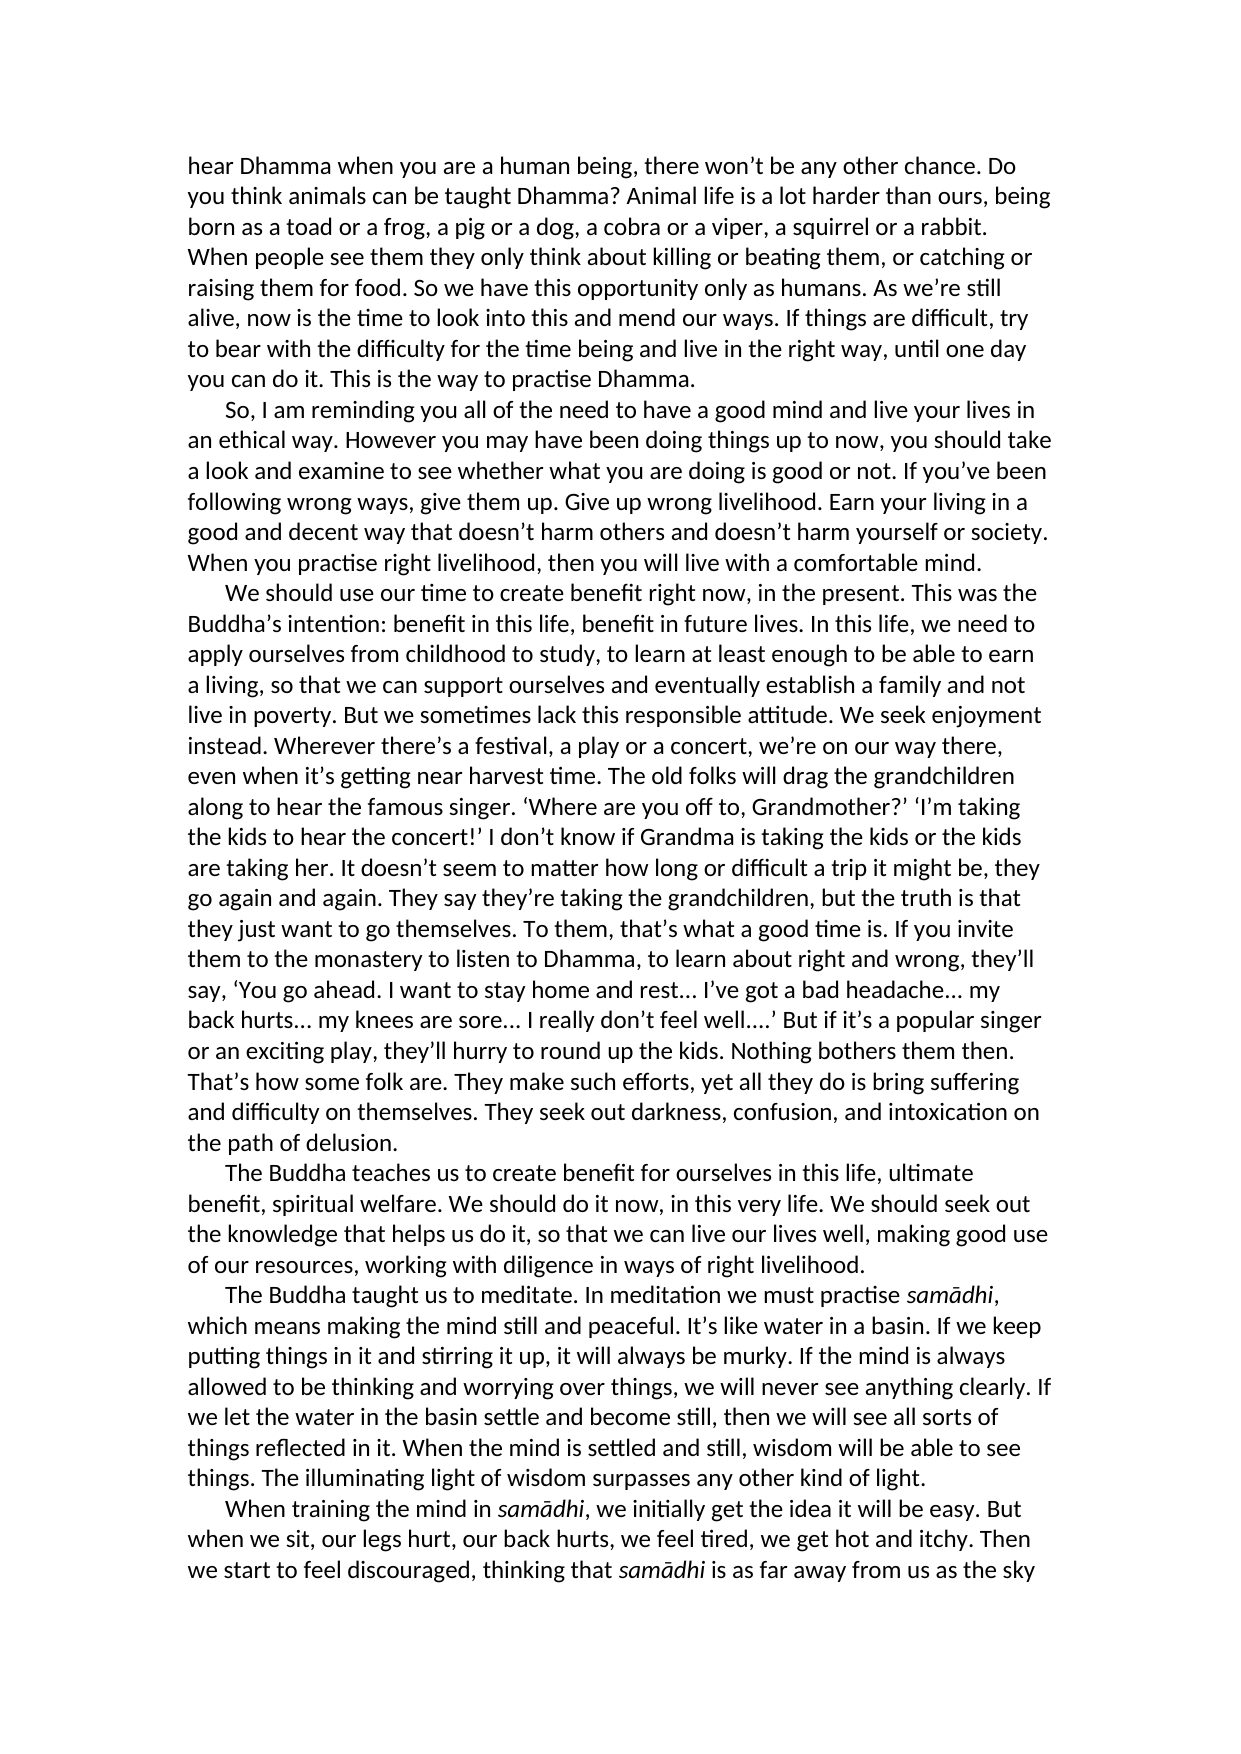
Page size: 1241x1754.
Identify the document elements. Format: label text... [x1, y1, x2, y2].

text hear Dhamma when you are a human being, there won’t be any other chance. Do you think animals can be taught Dhamma? Animal life is a lot harder than ours, being born as a toad or a frog, a pig or a dog, a cobra or a viper, a squirrel or a rabbit. When people see them they only think about killing or beating them, or catching or raising them for food. So we have this opportunity only as humans. As we’re still alive, now is the time to look into this and mend our ways. If things are difficult, try to bear with the difficulty for the time being and live in the right way, until one day you can do it. This is the way to practise Dhamma. [187, 150, 1053, 394]
text So, I am reminding you all of the need to have a good mind and live your lives in an ethical way. However you may have been doing things up to now, you should take a look and examine to see whether what you are doing is good or not. If you’ve been following wrong ways, give them up. Give up wrong livelihood. Earn your living in a good and decent way that doesn’t harm others and doesn’t harm yourself or society. When you practise right livelihood, then you will live with a comfortable mind. [187, 394, 1053, 577]
text We should use our time to create benefit right now, in the present. This was the Buddha’s intention: benefit in this life, benefit in future lives. In this life, we need to apply ourselves from childhood to study, to learn at least enough to be able to earn a living, so that we can support ourselves and eventually establish a family and not live in poverty. But we sometimes lack this responsible attitude. We seek enjoyment instead. Wherever there’s a festival, a play or a concert, we’re on our way there, even when it’s getting near harvest time. The old folks will drag the grandchildren along to hear the famous singer. ‘Where are you off to, Grandmother?’ ‘I’m taking the kids to hear the concert!’ I don’t know if Grandma is taking the kids or the kids are taking her. It doesn’t seem to matter how long or difficult a trip it might be, they go again and again. They say they’re taking the grandchildren, but the truth is that they just want to go themselves. To them, that’s what a good time is. If you invite them to the monastery to listen to Dhamma, to learn about right and wrong, they’ll say, ‘You go ahead. I want to stay home and rest... I’ve got a bad headache... my back hurts... my knees are sore... I really don’t feel well....’ But if it’s a popular singer or an exciting play, they’ll hurry to round up the kids. Nothing bothers them then. That’s how some folk are. They make such efforts, yet all they do is bring suffering and difficulty on themselves. They seek out darkness, confusion, and intoxication on the path of delusion. [187, 577, 1053, 1157]
text The Buddha teaches us to create benefit for ourselves in this life, ultimate benefit, spiritual welfare. We should do it now, in this very life. We should seek out the knowledge that helps us do it, so that we can live our lives well, making good use of our resources, working with diligence in ways of right livelihood. [187, 1157, 1053, 1279]
text The Buddha taught us to meditate. In meditation we must practise samādhi, which means making the mind still and peaceful. It’s like water in a basin. If we keep putting things in it and stirring it up, it will always be murky. If the mind is always allowed to be thinking and worrying over things, we will never see anything clearly. If we let the water in the basin settle and become still, then we will see all sorts of things reflected in it. When the mind is settled and still, wisdom will be able to see things. The illuminating light of wisdom surpasses any other kind of light. [187, 1279, 1053, 1493]
text When training the mind in samādhi, we initially get the idea it will be easy. But when we sit, our legs hurt, our back hurts, we feel tired, we get hot and itchy. Then we start to feel discouraged, thinking that samādhi is as far away from us as the sky [187, 1493, 1053, 1584]
